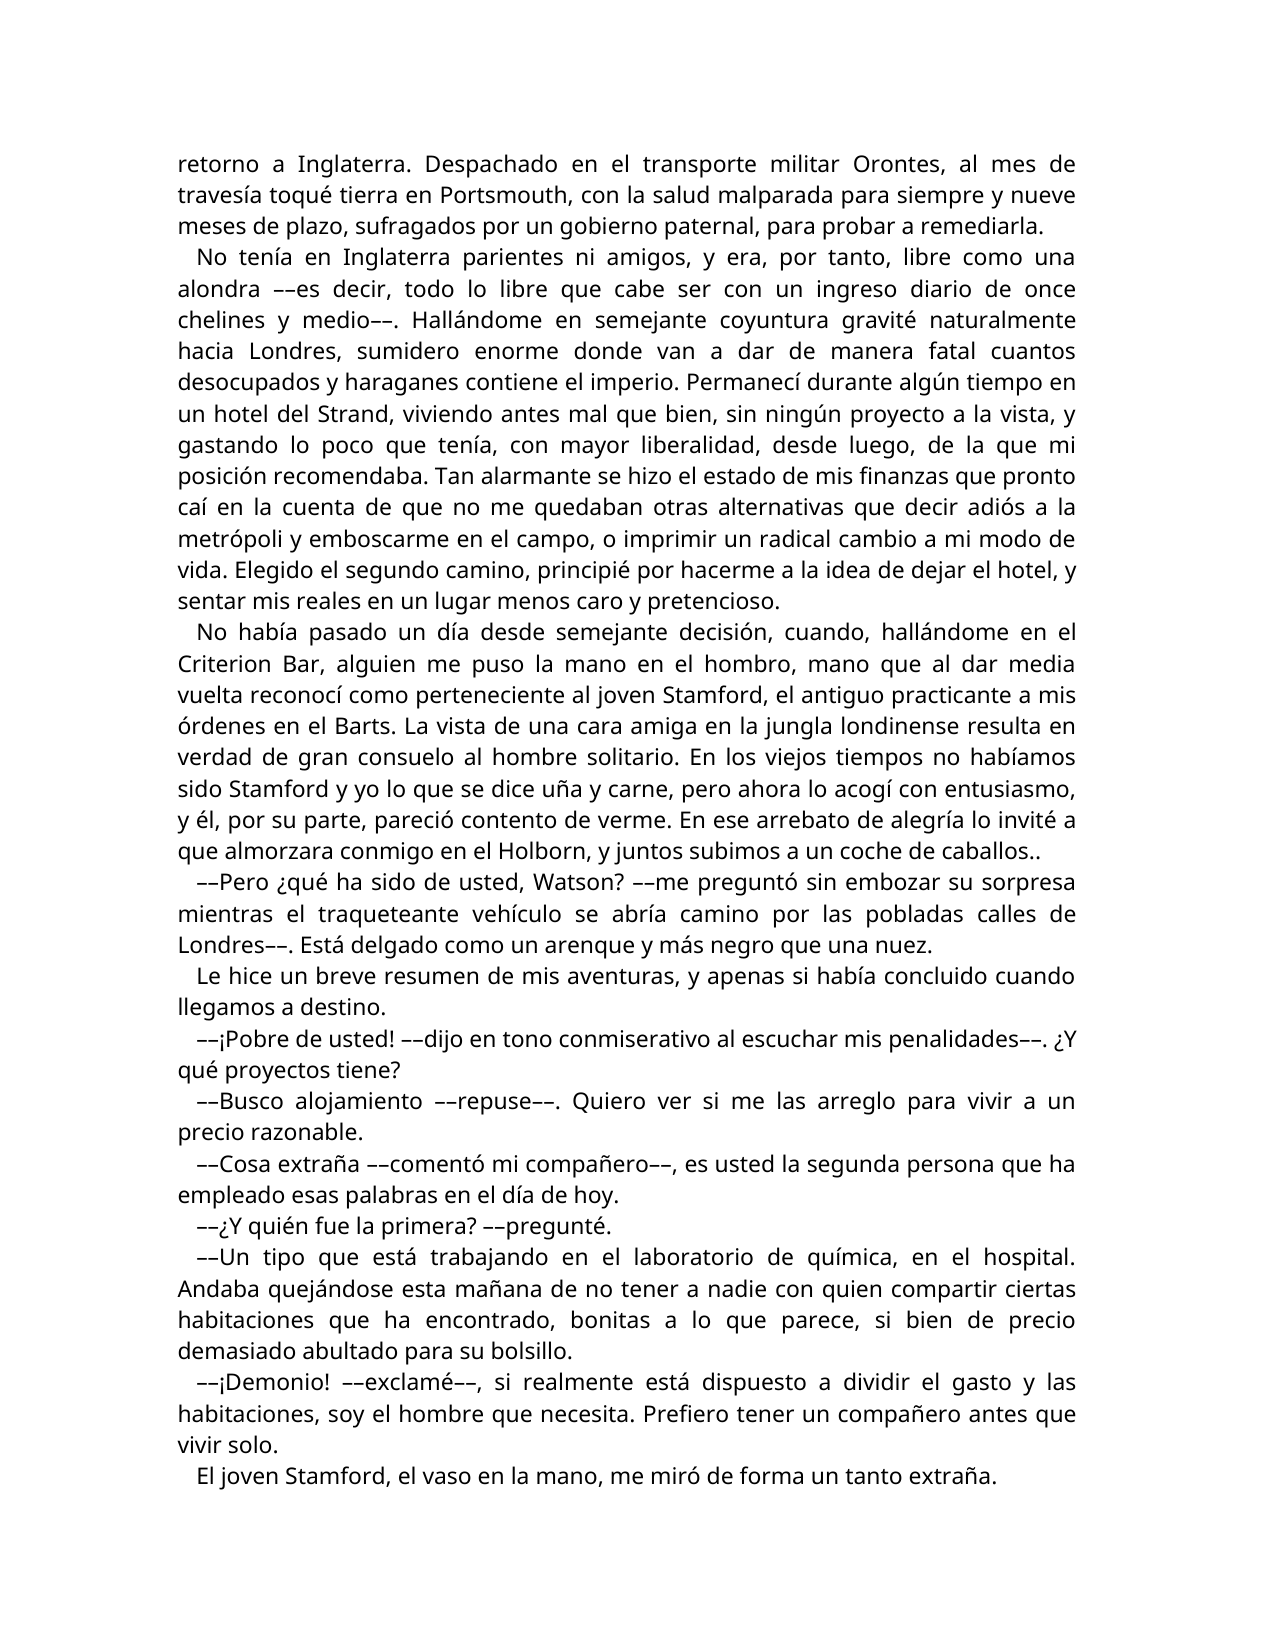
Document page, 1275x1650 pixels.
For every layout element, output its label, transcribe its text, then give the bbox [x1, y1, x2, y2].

subtitle ––Pero ¿qué ha sido de usted, Watson? ––me preguntó sin embozar su sorpresa mientras el traqueteante vehículo se abría camino por las pobladas calles de Londres––. Está delgado como un arenque y más negro que una nuez. [177, 866, 1077, 960]
subtitle ––Cosa extraña ––comentó mi compañero––, es usted la segunda persona que ha empleado esas palabras en el día de hoy. [177, 1148, 1077, 1210]
subtitle ––Busco alojamiento ––repuse––. Quiero ver si me las arreglo para vivir a un precio razonable. [177, 1085, 1077, 1148]
subtitle ––Un tipo que está trabajando en el laboratorio de química, en el hospital. Andaba quejándose esta mañana de no tener a nadie con quien compartir ciertas habitaciones que ha encontrado, bonitas a lo que parece, si bien de precio demasiado abultado para su bolsillo. [177, 1241, 1077, 1366]
subtitle ––¡Pobre de usted! ––dijo en tono conmiserativo al escuchar mis penalidades––. ¿Y qué proyectos tiene? [177, 1023, 1077, 1085]
subtitle retorno a Inglaterra. Despachado en el transporte militar Orontes, al mes de travesía toqué tierra en Portsmouth, con la salud malparada para siempre y nueve meses de plazo, sufragados por un gobierno paternal, para probar a remediarla. [177, 148, 1077, 241]
subtitle ––¿Y quién fue la primera? ––pregunté. [177, 1210, 1077, 1241]
subtitle ––¡Demonio! ––exclamé––, si realmente está dispuesto a dividir el gasto y las habitaciones, soy el hombre que necesita. Prefiero tener un compañero antes que vivir solo. [177, 1366, 1077, 1460]
subtitle No tenía en Inglaterra parientes ni amigos, y era, por tanto, libre como una alondra ––es decir, todo lo libre que cabe ser con un ingreso diario de once chelines y medio––. Hallándome en semejante coyuntura gravité naturalmente hacia Londres, sumidero enorme donde van a dar de manera fatal cuantos desocupados y haraganes contiene el imperio. Permanecí durante algún tiempo en un hotel del Strand, viviendo antes mal que bien, sin ningún proyecto a la vista, y gastando lo poco que tenía, con mayor liberalidad, desde luego, de la que mi posición recomendaba. Tan alarmante se hizo el estado de mis finanzas que pronto caí en la cuenta de que no me quedaban otras alternativas que decir adiós a la metrópoli y emboscarme en el campo, o imprimir un radical cambio a mi modo de vida. Elegido el segundo camino, principié por hacerme a la idea de dejar el hotel, y sentar mis reales en un lugar menos caro y pretencioso. [177, 241, 1077, 616]
subtitle El joven Stamford, el vaso en la mano, me miró de forma un tanto extraña. [177, 1460, 1077, 1491]
subtitle Le hice un breve resumen de mis aventuras, y apenas si había concluido cuando llegamos a destino. [177, 960, 1077, 1023]
subtitle No había pasado un día desde semejante decisión, cuando, hallándome en el Criterion Bar, alguien me puso la mano en el hombro, mano que al dar media vuelta reconocí como perteneciente al joven Stamford, el antiguo practicante a mis órdenes en el Barts. La vista de una cara amiga en la jungla londinense resulta en verdad de gran consuelo al hombre solitario. En los viejos tiempos no habíamos sido Stamford y yo lo que se dice uña y carne, pero ahora lo acogí con entusiasmo, y él, por su parte, pareció contento de verme. En ese arrebato de alegría lo invité a que almorzara conmigo en el Holborn, y juntos subimos a un coche de caballos.. [177, 616, 1077, 866]
